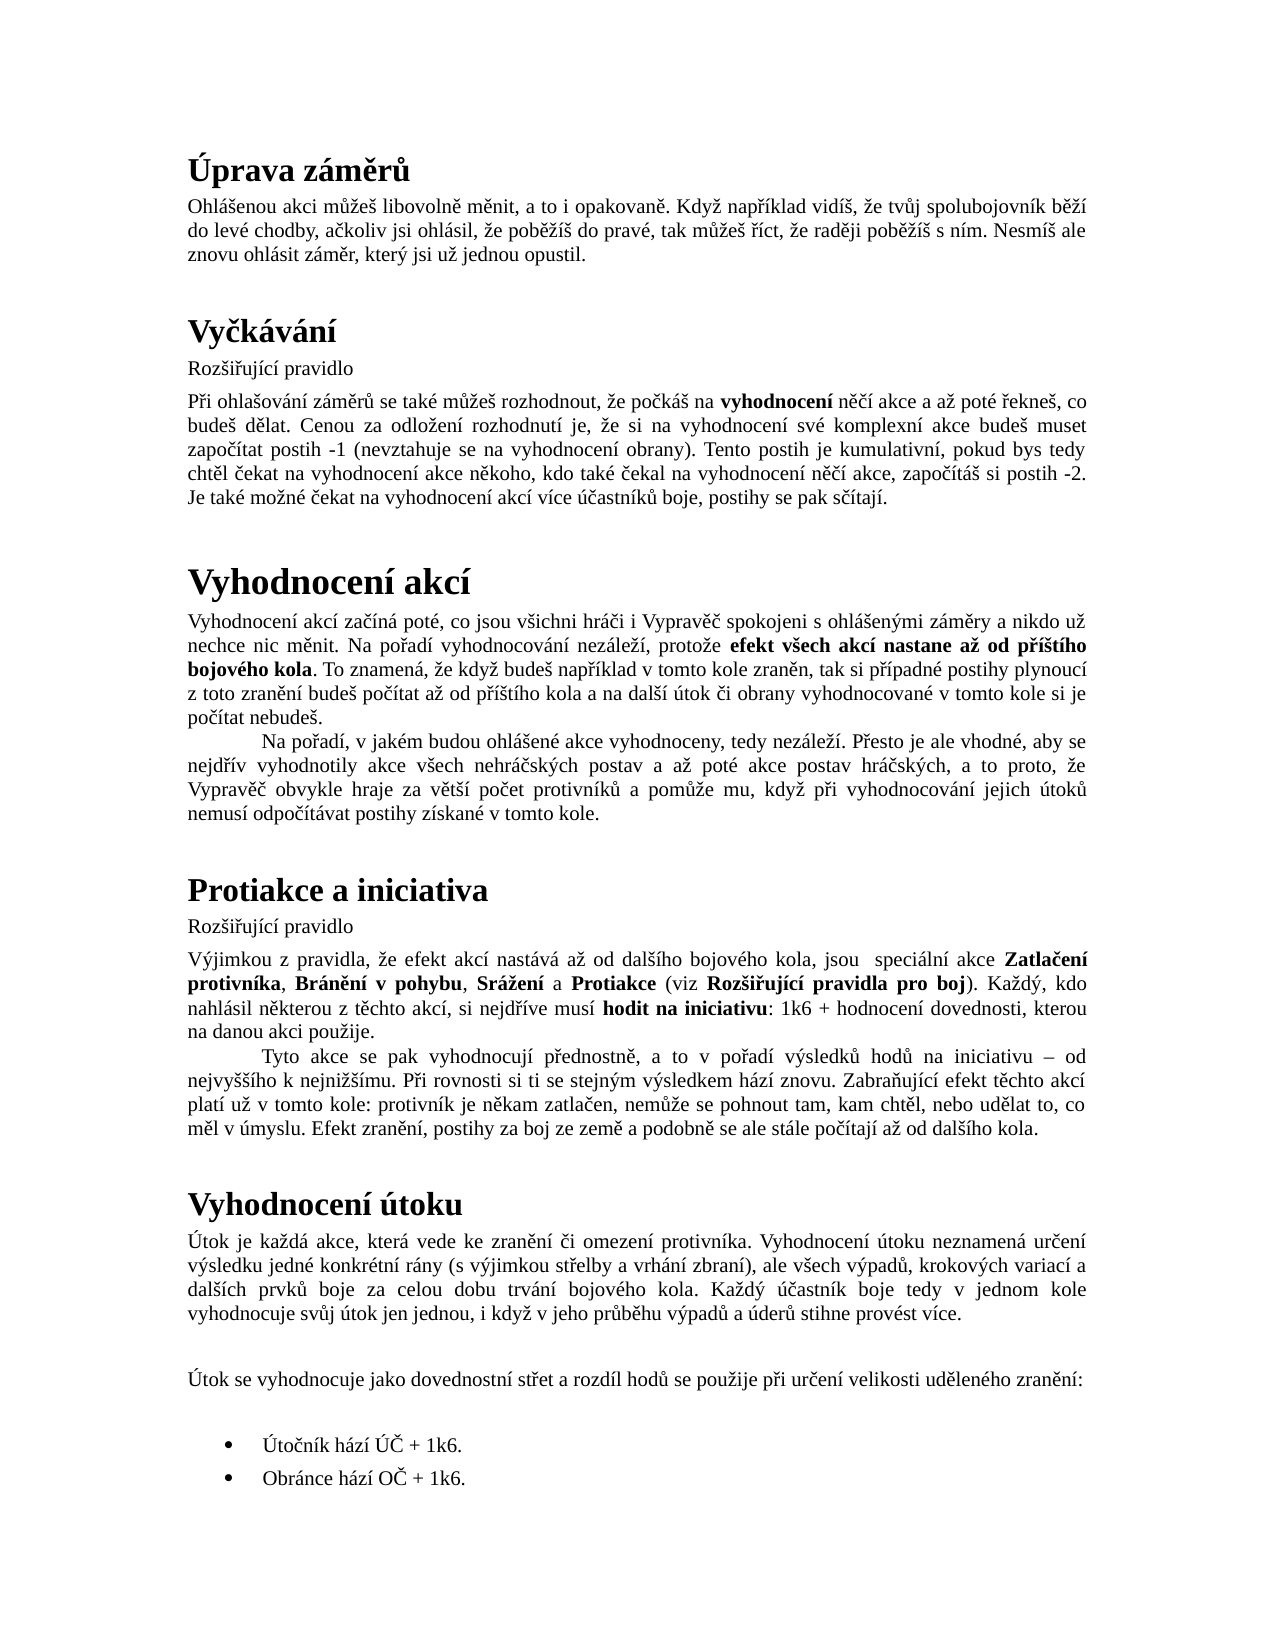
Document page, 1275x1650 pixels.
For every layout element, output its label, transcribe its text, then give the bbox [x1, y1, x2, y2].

text Rozšiřující pravidlo [187, 356, 1087, 379]
subtitle Protiakce a iniciativa [187, 870, 1087, 908]
text Vyhodnocení akcí začíná poté, co jsou všichni hráči i Vypravěč spokojeni s ohlášenými záměry a nikdo už nechce nic měnit. Na pořadí vyhodnocování nezáleží, protože efekt všech akcí nastane až od příštího bojového kola. To znamená, že když budeš například v tomto kole zraněn, tak si případné postihy plynoucí z toto zranění budeš počítat až od příštího kola a na další útok či obrany vyhodnocované v tomto kole si je počítat nebudeš. Na pořadí, v jakém budou ohlášené akce vyhodnoceny, tedy nezáleží. Přesto je ale vhodné, aby se nejdřív vyhodnotily akce všech nehráčských postav a až poté akce postav hráčských, a to proto, že Vypravěč obvykle hraje za větší počet protivníků a pomůže mu, když při vyhodnocování jejich útoků nemusí odpočítávat postihy získané v tomto kole. [187, 609, 1087, 825]
text Při ohlašování záměrů se také můžeš rozhodnout, že počkáš na vyhodnocení něčí akce a až poté řekneš, co budeš dělat. Cenou za odložení rozhodnutí je, že si na vyhodnocení své komplexní akce budeš muset započítat postih -1 (nevztahuje se na vyhodnocení obrany). Tento postih je kumulativní, pokud bys tedy chtěl čekat na vyhodnocení akce někoho, kdo také čekal na vyhodnocení něčí akce, započítáš si postih -2. Je také možné čekat na vyhodnocení akcí více účastníků boje, postihy se pak sčítají. [187, 388, 1087, 509]
text Rozšiřující pravidlo [187, 914, 1087, 938]
text Výjimkou z pravidla, že efekt akcí nastává až od dalšího bojového kola, jsou speciální akce Zatlačení protivníka, Bránění v pohybu, Srážení a Protiakce (viz Rozšiřující pravidla pro boj). Každý, kdo nahlásil některou z těchto akcí, si nejdříve musí hodit na iniciativu: 1k6 + hodnocení dovednosti, kterou na danou akci použije. Tyto akce se pak vyhodnocují přednostně, a to v pořadí výsledků hodů na iniciativu – od nejvyššího k nejnižšímu. Při rovnosti si ti se stejným výsledkem hází znovu. Zabraňující efekt těchto akcí platí už v tomto kole: protivník je někam zatlačen, nemůže se pohnout tam, kam chtěl, nebo udělat to, co měl v úmyslu. Efekt zranění, postihy za boj ze země a podobně se ale stále počítají až od dalšího kola. [187, 947, 1087, 1140]
subtitle Úprava záměrů [187, 150, 1087, 188]
subtitle Vyhodnocení útoku [187, 1184, 1087, 1223]
subtitle Vyčkávání [187, 311, 1087, 349]
text Útok se vyhodnocuje jako dovednostní střet a rozdíl hodů se použije při určení velikosti uděleného zranění: [187, 1367, 1087, 1391]
list Obránce hází OČ + 1k6. [225, 1466, 1087, 1490]
list Útočník hází ÚČ + 1k6. [225, 1433, 1087, 1457]
subtitle Vyhodnocení akcí [187, 559, 1087, 603]
text Útok je každá akce, která vede ke zranění či omezení protivníka. Vyhodnocení útoku neznamená určení výsledku jedné konkrétní rány (s výjimkou střelby a vrhání zbraní), ale všech výpadů, krokových variací a dalších prvků boje za celou dobu trvání bojového kola. Každý účastník boje tedy v jednom kole vyhodnocuje svůj útok jen jednou, i když v jeho průběhu výpadů a úderů stihne provést více. [187, 1229, 1087, 1325]
text Ohlášenou akci můžeš libovolně měnit, a to i opakovaně. Když například vidíš, že tvůj spolubojovník běží do levé chodby, ačkoliv jsi ohlásil, že poběžíš do pravé, tak můžeš říct, že raději poběžíš s ním. Nesmíš ale znovu ohlásit záměr, který jsi už jednou opustil. [187, 194, 1087, 266]
